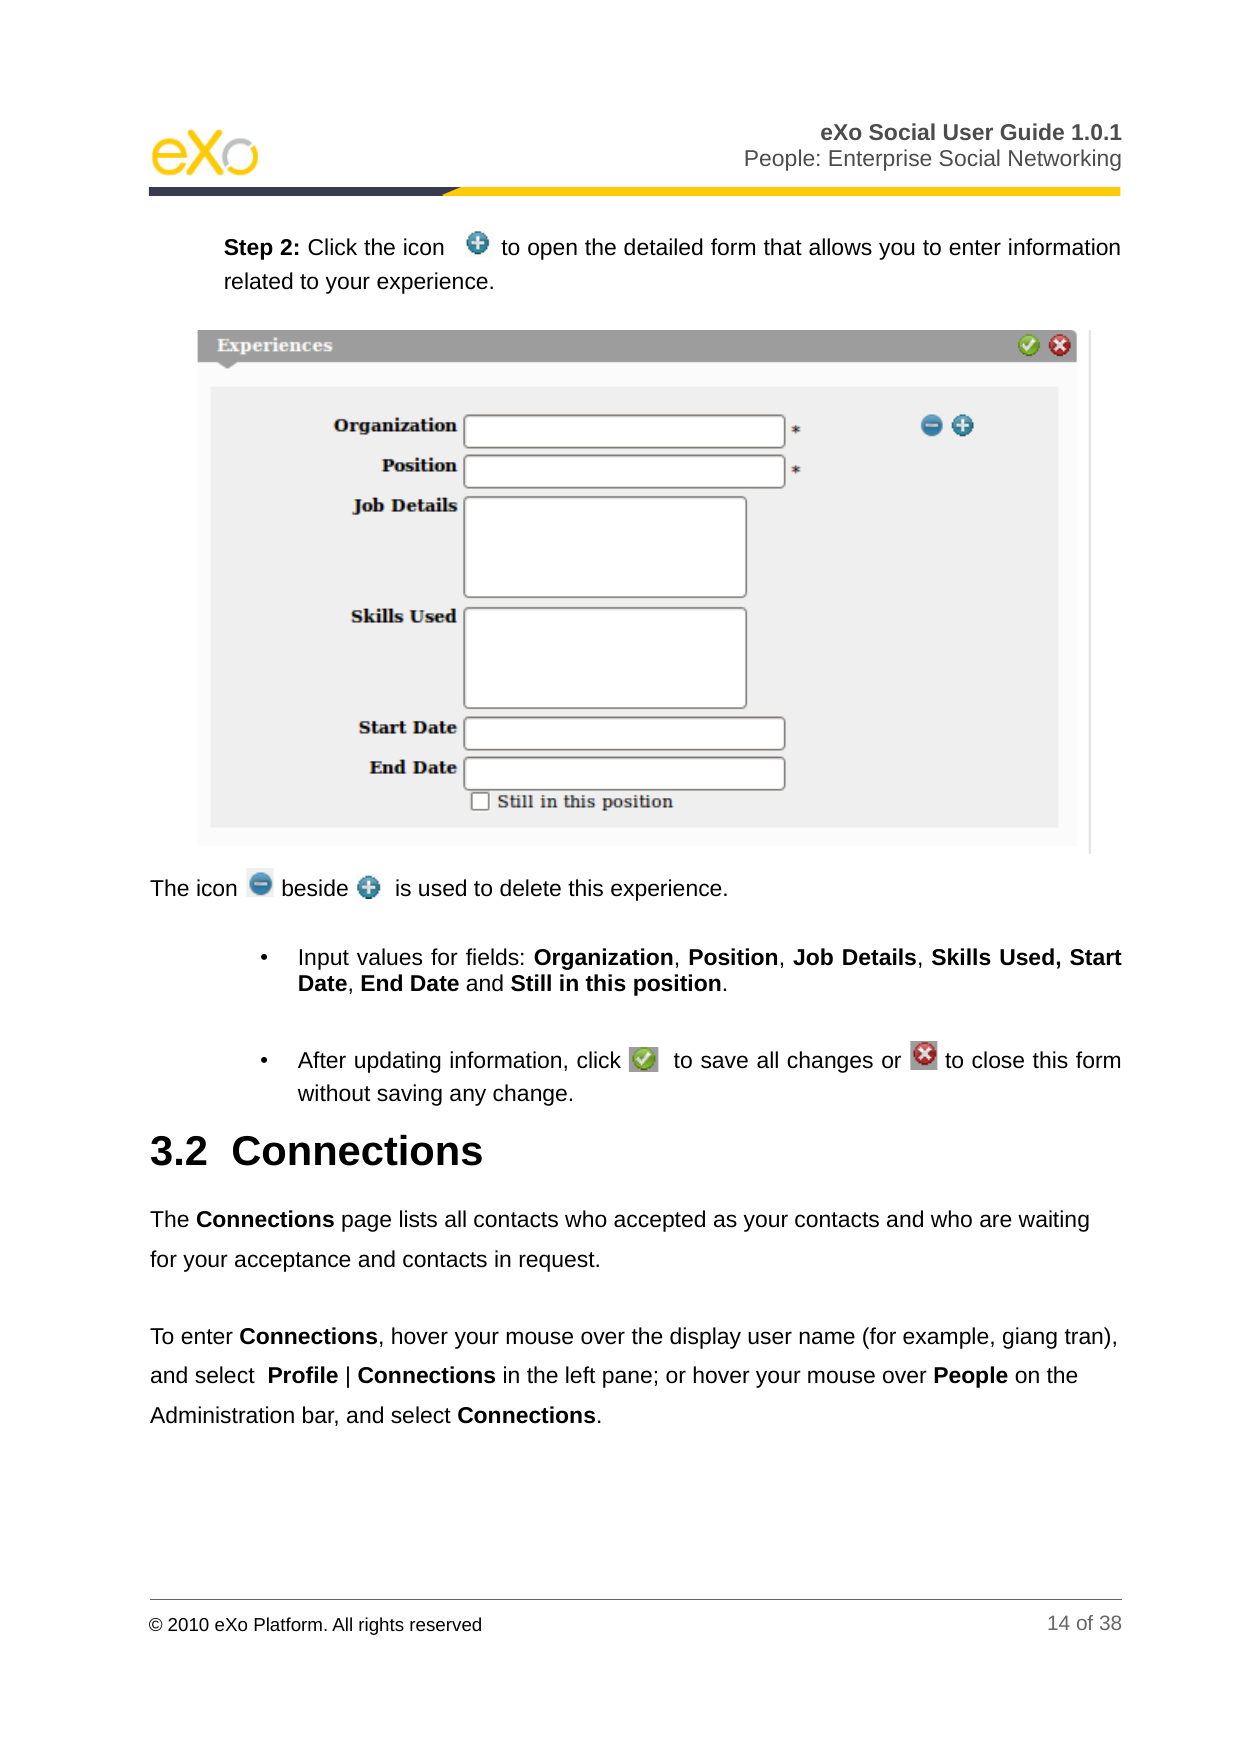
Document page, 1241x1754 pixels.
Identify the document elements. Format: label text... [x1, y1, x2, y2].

picture [245, 868, 274, 897]
picture [356, 873, 382, 899]
picture [197, 330, 1094, 854]
list The iconbeside is used to delete this experience. [150, 332, 1122, 906]
picture [152, 129, 259, 176]
text The Connections page lists all contacts who accepted as your contacts and who are waiting for your acceptance and contacts in request. [112, 1206, 1122, 1272]
list Input values for fields: Organization, Position, Job Details, Skills Used, Start Date, End Date and Still in this position. [260, 944, 1122, 997]
picture [909, 1041, 938, 1070]
list Step 2: Click the icon to open the detailed form that allows you to enter information related to your experience. [223, 223, 1122, 294]
picture [148, 187, 1121, 196]
subtitle Connections [150, 1126, 1122, 1174]
picture [459, 231, 494, 261]
text To enter Connections, hover your mouse over the display user name (for example, giang tran), and select Profile | Connections in the left pane; or hover your mouse over People on the Administration bar, and select Connections. [112, 1323, 1122, 1428]
picture [628, 1047, 659, 1072]
list After updating information, click to save all changes orto close this form without saving any change. [260, 1034, 1122, 1106]
